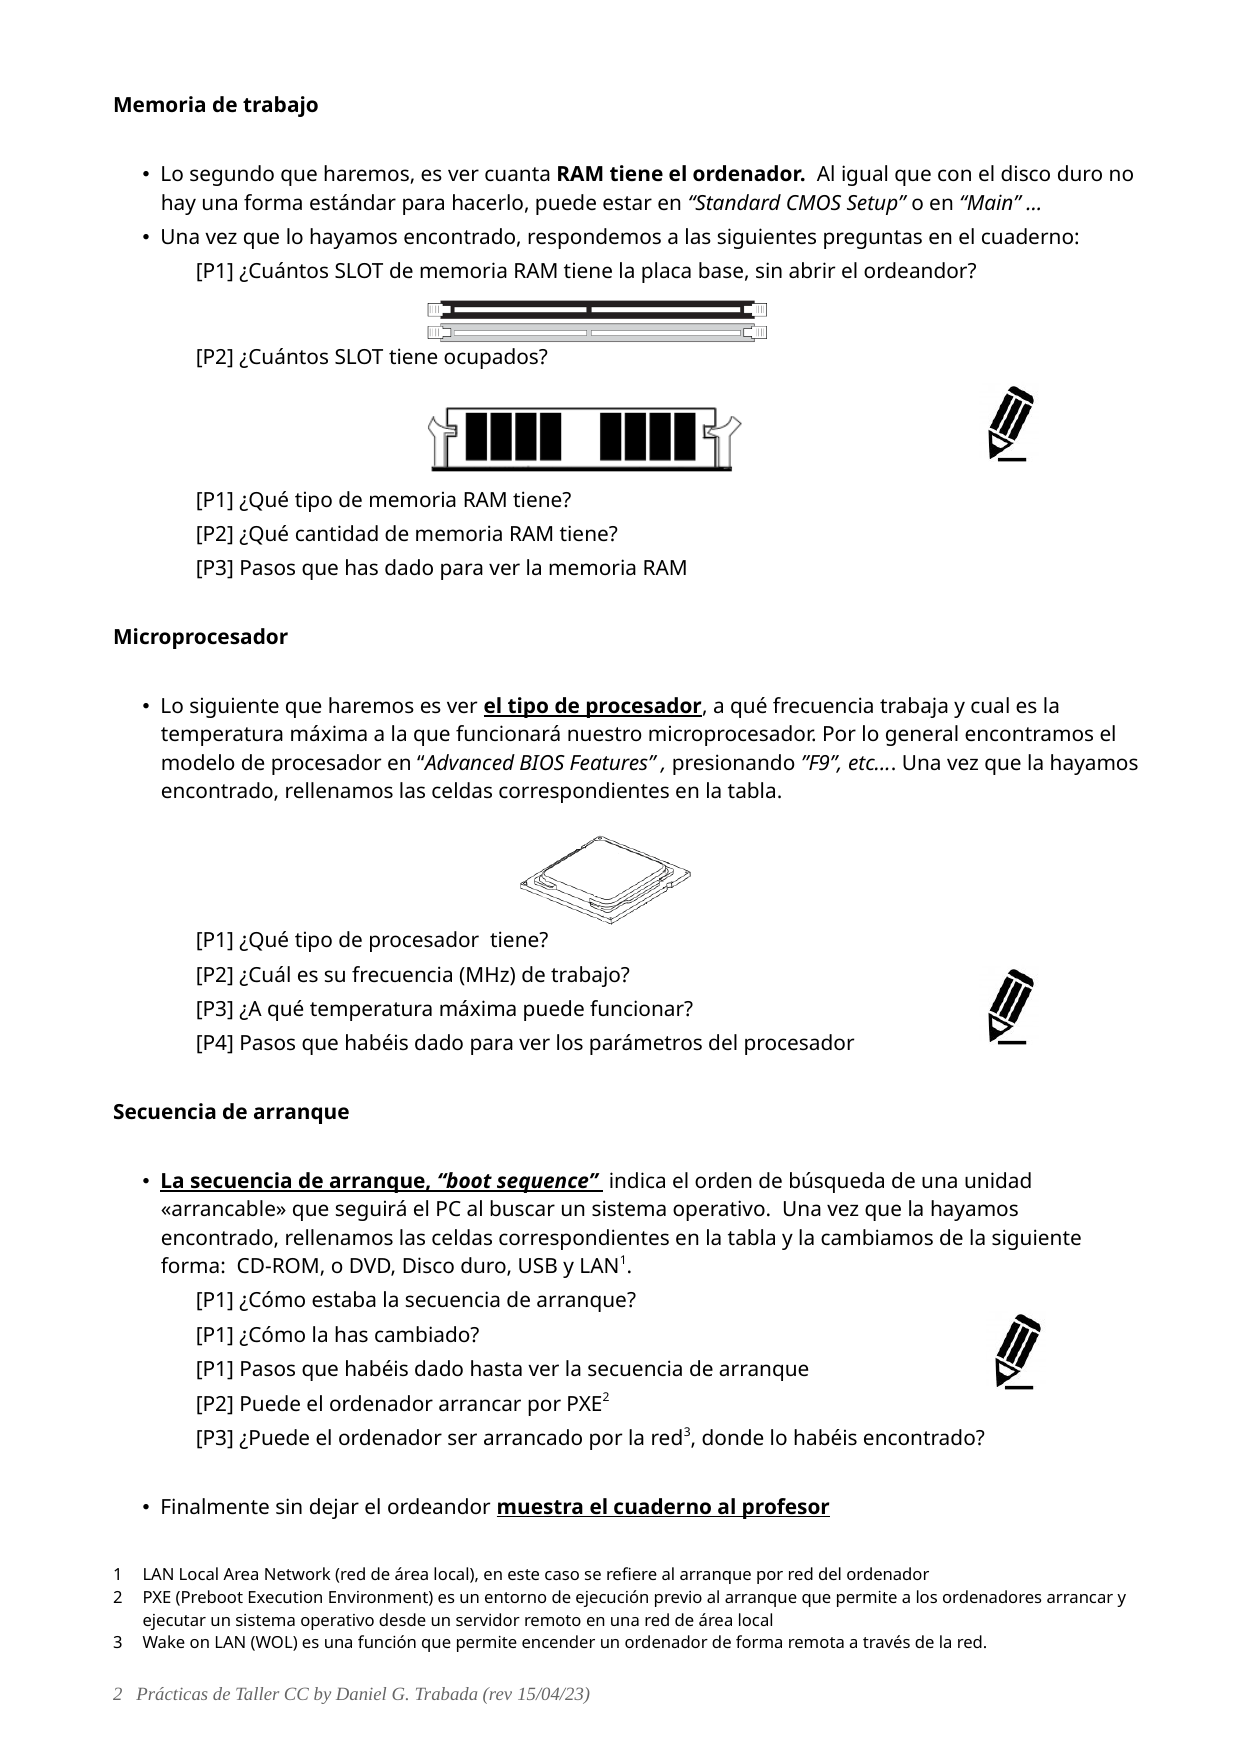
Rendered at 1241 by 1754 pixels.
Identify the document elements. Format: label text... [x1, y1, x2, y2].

picture [513, 832, 692, 926]
list Una vez que lo hayamos encontrado, respondemos a las siguientes preguntas en el cuaderno: [142, 222, 1141, 250]
list ¿Qué tipo de memoria RAM tiene? [196, 377, 1141, 513]
list La secuencia de arranque, “boot sequence” indica el orden de búsqueda de una unidad «arrancable» que seguirá el PC al buscar un sistema operativo. Una vez que la hayamos encontrado, rellenamos las celdas correspondientes en la tabla y la cambiamos de la siguiente forma: CD-ROM, o DVD, Disco duro, USB y LAN. [142, 1166, 1141, 1280]
list Pasos que has dado para ver la memoria RAM [196, 553, 1141, 582]
list Finalmente sin dejar el ordeandor muestra el cuaderno al profesor [142, 1492, 1141, 1520]
list Lo siguiente que haremos es ver el tipo de procesador, a qué frecuencia trabaja y cual es la temperatura máxima a la que funcionará nuestro microprocesador. Por lo general encontramos el modelo de procesador en “Advanced BIOS Features” , presionando ”F9”, etc.... Una vez que la hayamos encontrado, rellenamos las celdas correspondientes en la tabla. [142, 691, 1141, 805]
list Pasos que habéis dado para ver los parámetros del procesador [196, 1028, 1141, 1057]
list ¿Cuántos SLOT tiene ocupados? [196, 291, 1141, 371]
list Lo segundo que haremos, es ver cuanta RAM tiene el ordenador. Al igual que con el disco duro no hay una forma estándar para hacerlo, puede estar en “Standard CMOS Setup” o en “Main” … [142, 159, 1141, 216]
picture [978, 381, 1040, 462]
list ¿Cuál es su frecuencia (MHz) de trabajo? [196, 960, 1141, 988]
list ¿Puede el ordenador ser arrancado por la red, donde lo habéis encontrado? [196, 1423, 1141, 1452]
list [1047, 1320, 1141, 1348]
list ¿Qué tipo de procesador tiene? [196, 811, 1141, 954]
text Microprocesador [113, 622, 1141, 651]
list ¿Cómo la has cambiado? [196, 1320, 985, 1348]
text Memoria de trabajo [113, 90, 1141, 119]
list Puede el ordenador arrancar por PXE [196, 1389, 1141, 1417]
list [1040, 994, 1141, 1022]
list LAN Local Area Network (red de área local), en este caso se refiere al arranque por red del ordenador [113, 1563, 1141, 1586]
text Secuencia de arranque [113, 1097, 1141, 1126]
list ¿Cómo estaba la secuencia de arranque? [196, 1286, 1141, 1314]
picture [422, 295, 771, 343]
list PXE (Preboot Execution Environment) es un entorno de ejecución previo al arranque que permite a los ordenadores arrancar y ejecutar un sistema operativo desde un servidor remoto en una red de área local [113, 1586, 1141, 1631]
list ¿Qué cantidad de memoria RAM tiene? [196, 519, 1141, 548]
list ¿Cuántos SLOT de memoria RAM tiene la placa base, sin abrir el ordeandor? [196, 256, 1141, 285]
picture [978, 964, 1040, 1045]
list Pasos que habéis dado hasta ver la secuencia de arranque [196, 1354, 985, 1383]
list Wake on LAN (WOL) es una función que permite encender un ordenador de forma remota a través de la red. [113, 1631, 1141, 1654]
list ¿A qué temperatura máxima puede funcionar? [196, 994, 978, 1022]
picture [985, 1309, 1047, 1390]
list [1047, 1354, 1141, 1383]
picture [427, 398, 745, 484]
